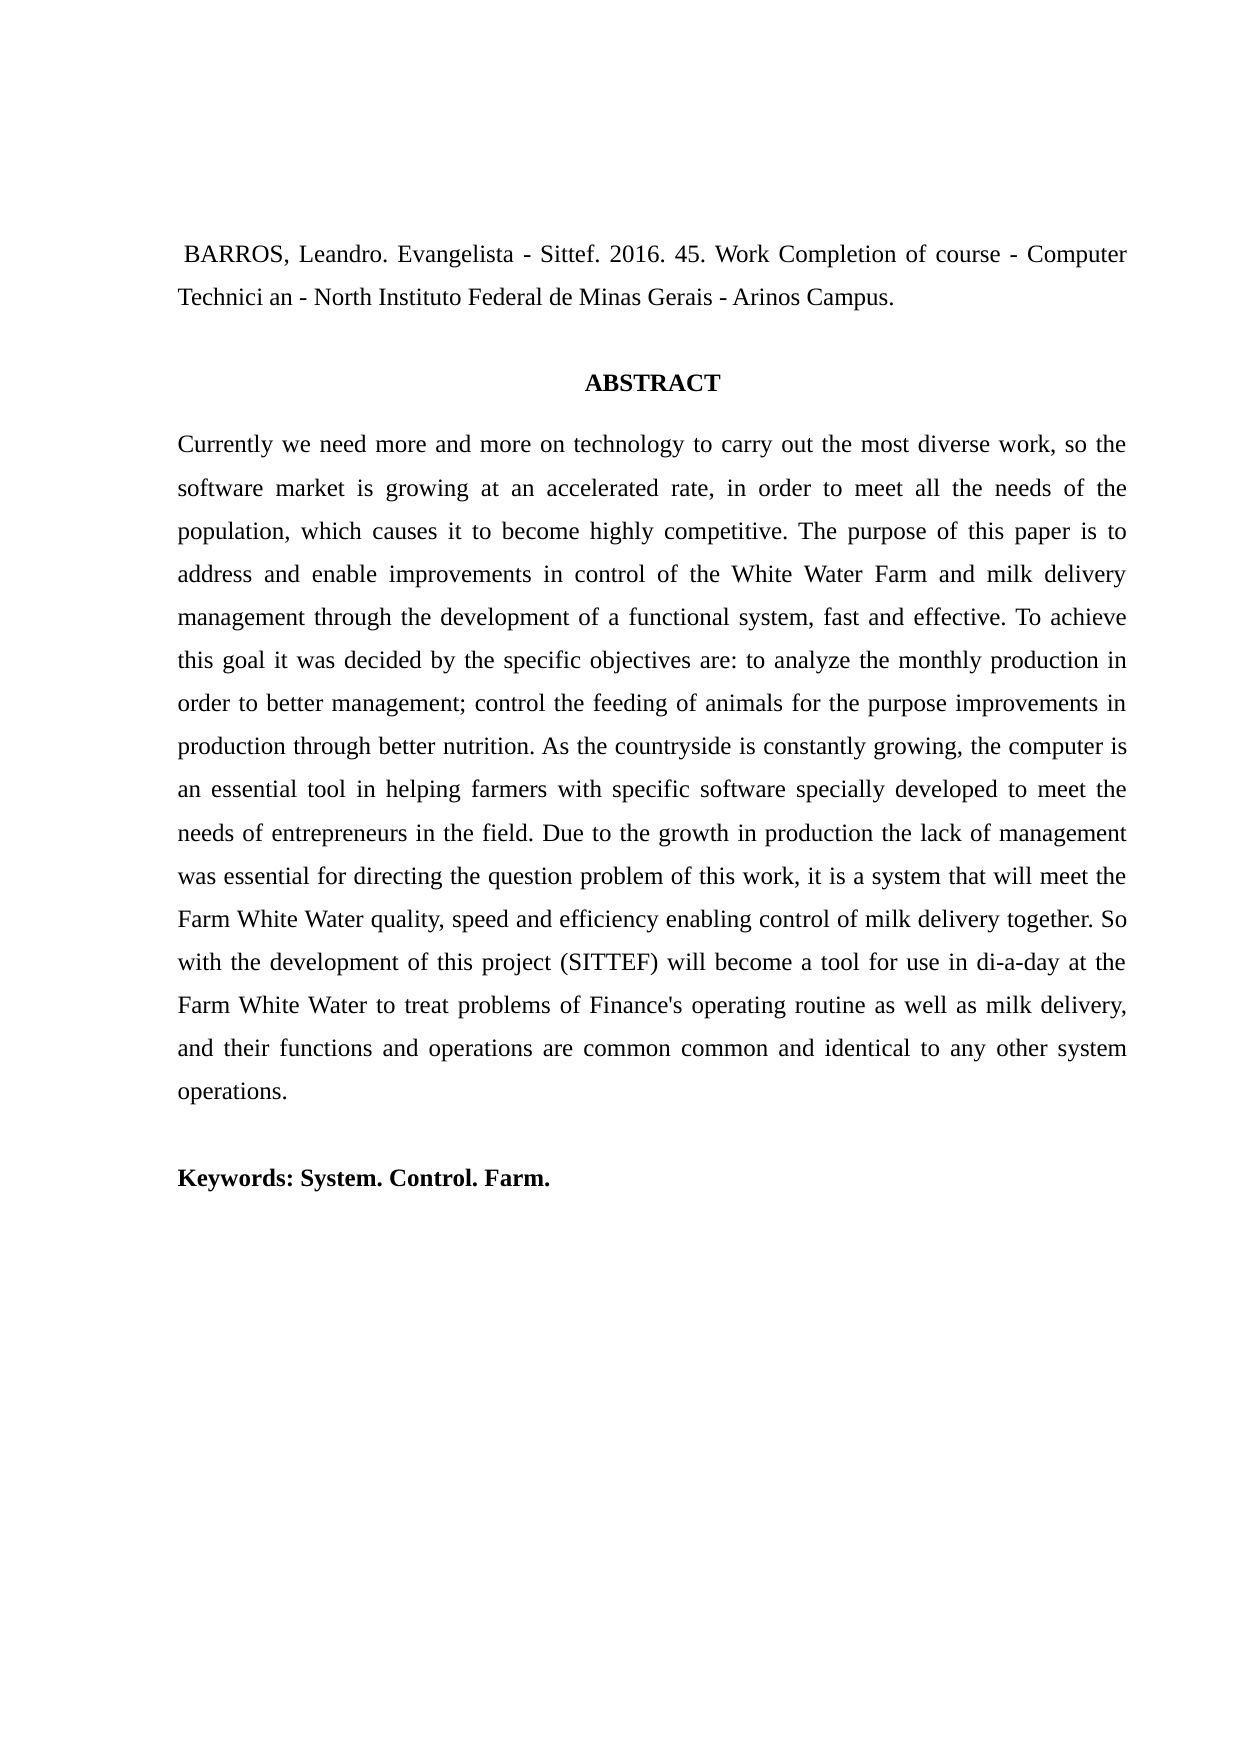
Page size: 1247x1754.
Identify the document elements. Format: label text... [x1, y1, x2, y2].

text BARROS, Leandro. Evangelista - Sittef. 2016. 45. Work Completion of course - Computer Technici an - North Instituto Federal de Minas Gerais - Arinos Campus. [177, 239, 1128, 311]
text Currently we need more and more on technology to carry out the most diverse work, so the software market is growing at an accelerated rate, in order to meet all the needs of the population, which causes it to become highly competitive. The purpose of this paper is to address and enable improvements in control of the White Water Farm and milk delivery management through the development of a functional system, fast and effective. To achieve this goal it was decided by the specific objectives are: to analyze the monthly production in order to better management; control the feeding of animals for the purpose improvements in production through better nutrition. As the countryside is constantly growing, the computer is an essential tool in helping farmers with specific software specially developed to meet the needs of entrepreneurs in the field. Due to the growth in production the lack of management was essential for directing the question problem of this work, it is a system that will meet the Farm White Water quality, speed and efficiency enabling control of milk delivery together. So with the development of this project (SITTEF) will become a tool for use in di-a-day at the Farm White Water to treat problems of Finance's operating routine as well as milk delivery, and their functions and operations are common common and identical to any other system operations. [177, 429, 1128, 1105]
text Keywords: System. Control. Farm. [177, 1163, 1128, 1191]
text ABSTRACT [177, 368, 1128, 397]
